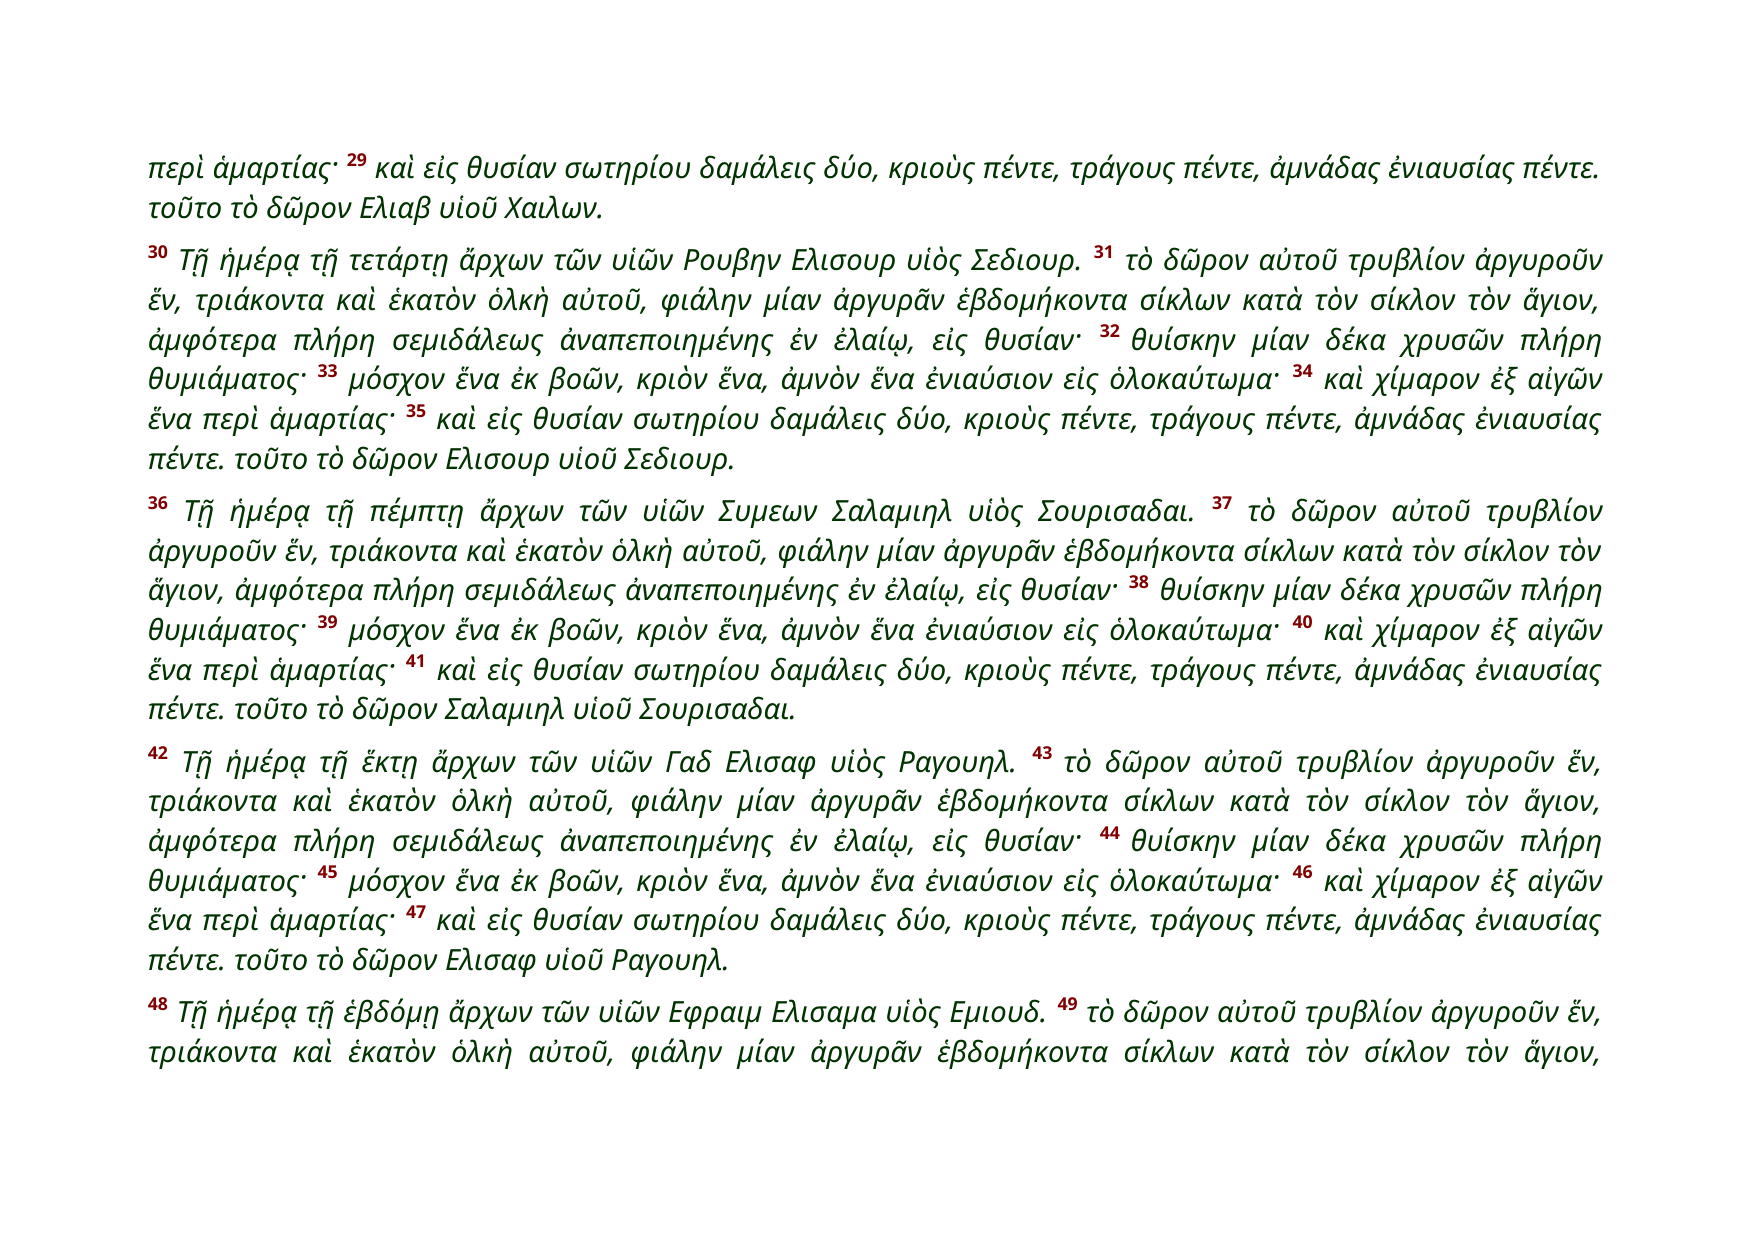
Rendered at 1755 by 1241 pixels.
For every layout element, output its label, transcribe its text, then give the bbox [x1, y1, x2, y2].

text 36 Τῇ ἡμέρᾳ τῇ πέμπτῃ ἄρχων τῶν υἱῶν Συμεων Σαλαμιηλ υἱὸς Σουρισαδαι. 37 τὸ δῶρον αὐτοῦ τρυβλίον ἀργυροῦν ἕν, τριάκοντα καὶ ἑκατὸν ὁλκὴ αὐτοῦ, φιάλην μίαν ἀργυρᾶν ἑβδομήκοντα σίκλων κατὰ τὸν σίκλον τὸν ἅγιον, ἀμφότερα πλήρη σεμιδάλεως ἀναπεποιημένης ἐν ἐλαίῳ, εἰς θυσίαν· 38 θυίσκην μίαν δέκα χρυσῶν πλήρη θυμιάματος· 39 μόσχον ἕνα ἐκ βοῶν, κριὸν ἕνα, ἀμνὸν ἕνα ἐνιαύσιον εἰς ὁλοκαύτωμα· 40 καὶ χίμαρον ἐξ αἰγῶν ἕνα περὶ ἁμαρτίας· 41 καὶ εἰς θυσίαν σωτηρίου δαμάλεις δύο, κριοὺς πέντε, τράγους πέντε, ἀμνάδας ἐνιαυσίας πέντε. τοῦτο τὸ δῶρον Σαλαμιηλ υἱοῦ Σουρισαδαι. [148, 490, 1606, 728]
text 30 Τῇ ἡμέρᾳ τῇ τετάρτῃ ἄρχων τῶν υἱῶν Ρουβην Ελισουρ υἱὸς Σεδιουρ. 31 τὸ δῶρον αὐτοῦ τρυβλίον ἀργυροῦν ἕν, τριάκοντα καὶ ἑκατὸν ὁλκὴ αὐτοῦ, φιάλην μίαν ἀργυρᾶν ἑβδομήκοντα σίκλων κατὰ τὸν σίκλον τὸν ἅγιον, ἀμφότερα πλήρη σεμιδάλεως ἀναπεποιημένης ἐν ἐλαίῳ, εἰς θυσίαν· 32 θυίσκην μίαν δέκα χρυσῶν πλήρη θυμιάματος· 33 μόσχον ἕνα ἐκ βοῶν, κριὸν ἕνα, ἀμνὸν ἕνα ἐνιαύσιον εἰς ὁλοκαύτωμα· 34 καὶ χίμαρον ἐξ αἰγῶν ἕνα περὶ ἁμαρτίας· 35 καὶ εἰς θυσίαν σωτηρίου δαμάλεις δύο, κριοὺς πέντε, τράγους πέντε, ἀμνάδας ἐνιαυσίας πέντε. τοῦτο τὸ δῶρον Ελισουρ υἱοῦ Σεδιουρ. [148, 239, 1606, 478]
text 42 Τῇ ἡμέρᾳ τῇ ἕκτῃ ἄρχων τῶν υἱῶν Γαδ Ελισαφ υἱὸς Ραγουηλ. 43 τὸ δῶρον αὐτοῦ τρυβλίον ἀργυροῦν ἕν, τριάκοντα καὶ ἑκατὸν ὁλκὴ αὐτοῦ, φιάλην μίαν ἀργυρᾶν ἑβδομήκοντα σίκλων κατὰ τὸν σίκλον τὸν ἅγιον, ἀμφότερα πλήρη σεμιδάλεως ἀναπεποιημένης ἐν ἐλαίῳ, εἰς θυσίαν· 44 θυίσκην μίαν δέκα χρυσῶν πλήρη θυμιάματος· 45 μόσχον ἕνα ἐκ βοῶν, κριὸν ἕνα, ἀμνὸν ἕνα ἐνιαύσιον εἰς ὁλοκαύτωμα· 46 καὶ χίμαρον ἐξ αἰγῶν ἕνα περὶ ἁμαρτίας· 47 καὶ εἰς θυσίαν σωτηρίου δαμάλεις δύο, κριοὺς πέντε, τράγους πέντε, ἀμνάδας ἐνιαυσίας πέντε. τοῦτο τὸ δῶρον Ελισαφ υἱοῦ Ραγουηλ. [148, 741, 1606, 979]
text περὶ ἁμαρτίας· 29 καὶ εἰς θυσίαν σωτηρίου δαμάλεις δύο, κριοὺς πέντε, τράγους πέντε, ἀμνάδας ἐνιαυσίας πέντε. τοῦτο τὸ δῶρον Ελιαβ υἱοῦ Χαιλων. [148, 148, 1606, 227]
text 48 Τῇ ἡμέρᾳ τῇ ἑβδόμῃ ἄρχων τῶν υἱῶν Εφραιμ Ελισαμα υἱὸς Εμιουδ. 49 τὸ δῶρον αὐτοῦ τρυβλίον ἀργυροῦν ἕν, τριάκοντα καὶ ἑκατὸν ὁλκὴ αὐτοῦ, φιάλην μίαν ἀργυρᾶν ἑβδομήκοντα σίκλων κατὰ τὸν σίκλον τὸν ἅγιον, [148, 991, 1606, 1071]
